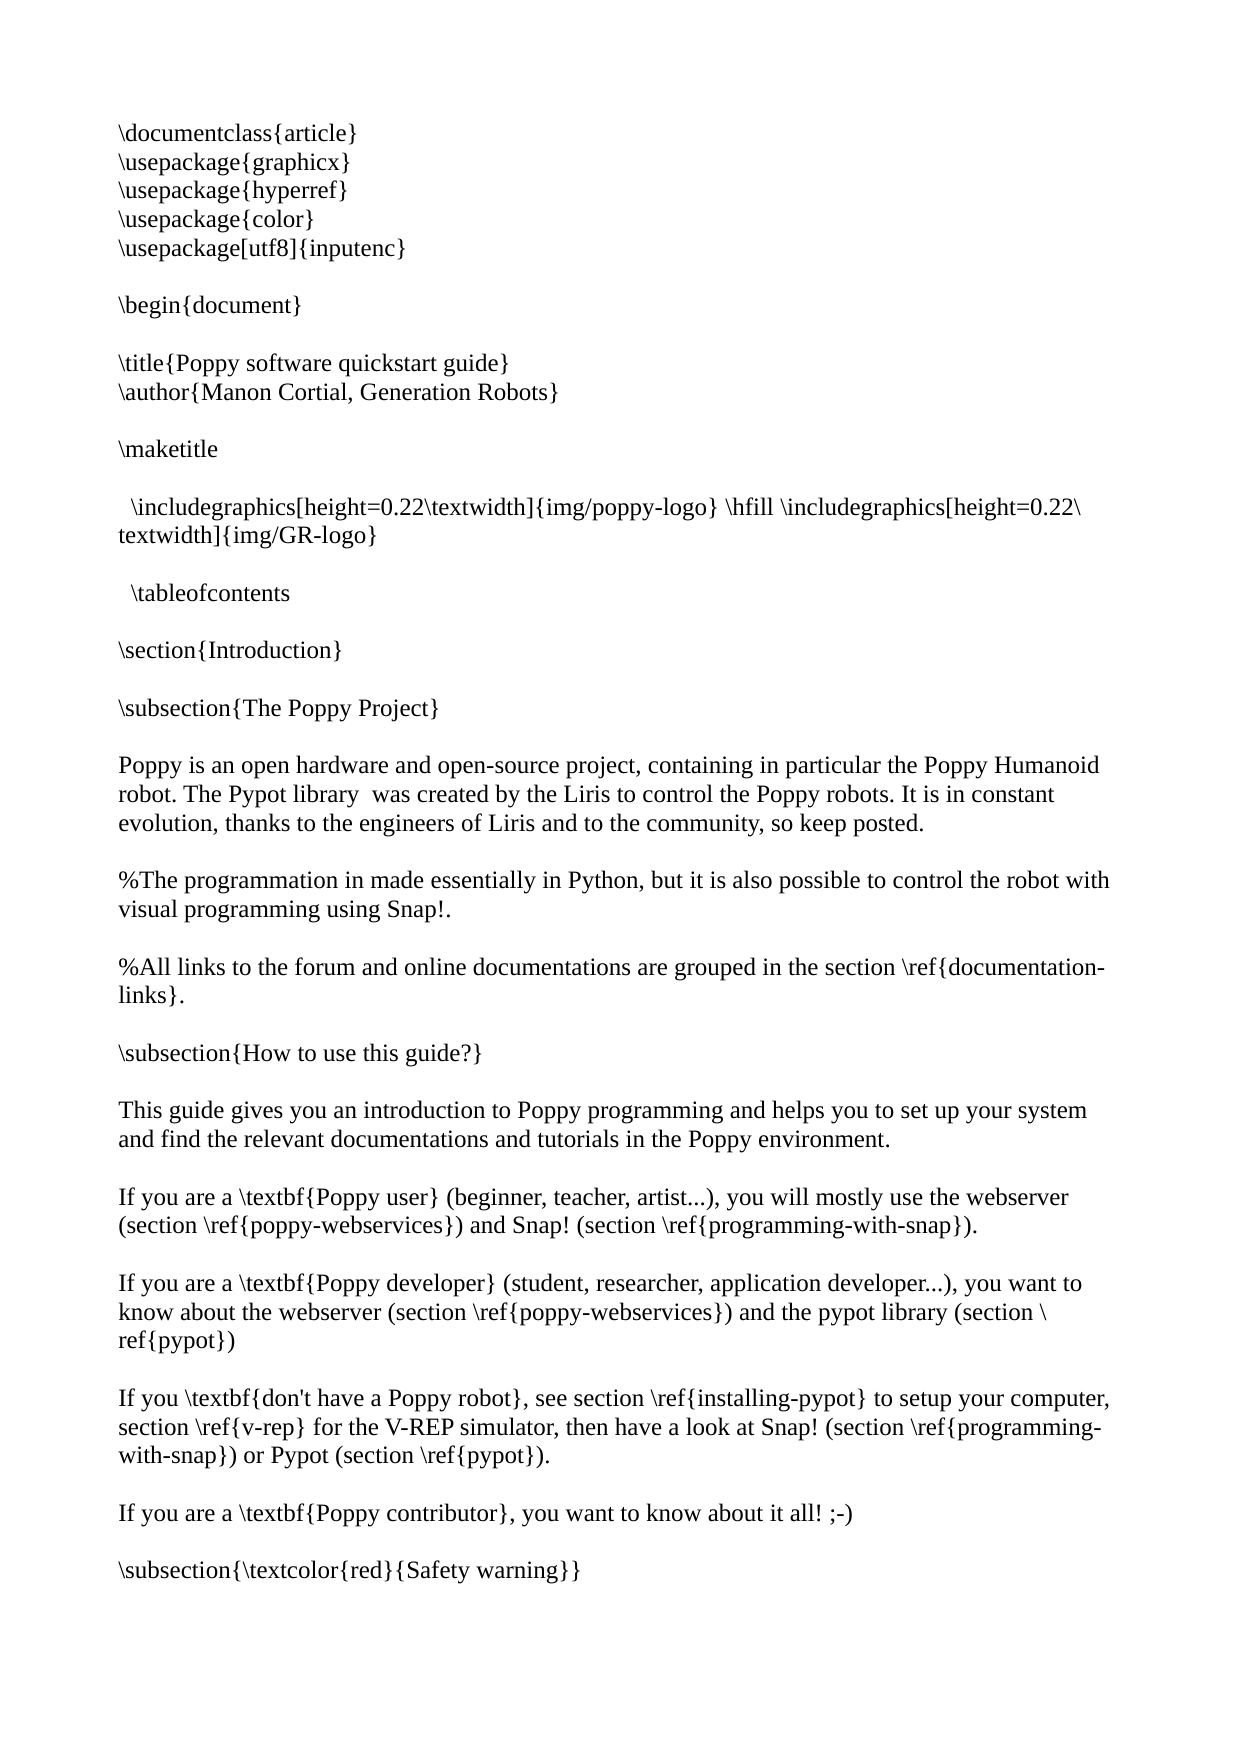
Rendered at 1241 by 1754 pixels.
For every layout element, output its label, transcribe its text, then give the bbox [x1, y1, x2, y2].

text If you are a \textbf{Poppy user} (beginner, teacher, artist...), you will mostly use the webserver (section \ref{poppy-webservices}) and Snap! (section \ref{programming-with-snap}). [118, 1182, 1122, 1239]
text \maketitle [118, 434, 1122, 463]
text \author{Manon Cortial, Generation Robots} [118, 377, 1122, 406]
text %The programmation in made essentially in Python, but it is also possible to control the robot with visual programming using Snap!. [118, 866, 1122, 923]
text If you are a \textbf{Poppy developer} (student, researcher, application developer...), you want to know about the webserver (section \ref{poppy-webservices}) and the pypot library (section \ref{pypot}) [118, 1268, 1122, 1354]
text \usepackage[utf8]{inputenc} [118, 233, 1122, 262]
text This guide gives you an introduction to Poppy programming and helps you to set up your system and find the relevant documentations and tutorials in the Poppy environment. [118, 1096, 1122, 1153]
text \usepackage{color} [118, 204, 1122, 233]
text \includegraphics[height=0.22\textwidth]{img/poppy-logo} \hfill \includegraphics[height=0.22\textwidth]{img/GR-logo} [118, 492, 1122, 549]
text \subsection{How to use this guide?} [118, 1038, 1122, 1067]
text If you \textbf{don't have a Poppy robot}, see section \ref{installing-pypot} to setup your computer, section \ref{v-rep} for the V-REP simulator, then have a look at Snap! (section \ref{programming-with-snap}) or Pypot (section \ref{pypot}). [118, 1383, 1122, 1469]
text \documentclass{article} [118, 118, 1122, 147]
text \usepackage{graphicx} [118, 147, 1122, 176]
text Poppy is an open hardware and open-source project, containing in particular the Poppy Humanoid robot. The Pypot library was created by the Liris to control the Poppy robots. It is in constant evolution, thanks to the engineers of Liris and to the community, so keep posted. [118, 751, 1122, 837]
text \subsection{The Poppy Project} [118, 693, 1122, 722]
text If you are a \textbf{Poppy contributor}, you want to know about it all! ;-) [118, 1498, 1122, 1527]
text \section{Introduction} [118, 636, 1122, 664]
text %All links to the forum and online documentations are grouped in the section \ref{documentation-links}. [118, 952, 1122, 1009]
text \title{Poppy software quickstart guide} [118, 348, 1122, 377]
text \subsection{\textcolor{red}{Safety warning}} [118, 1556, 1122, 1584]
text \usepackage{hyperref} [118, 176, 1122, 204]
text \begin{document} [118, 291, 1122, 319]
text \tableofcontents [118, 578, 1122, 607]
